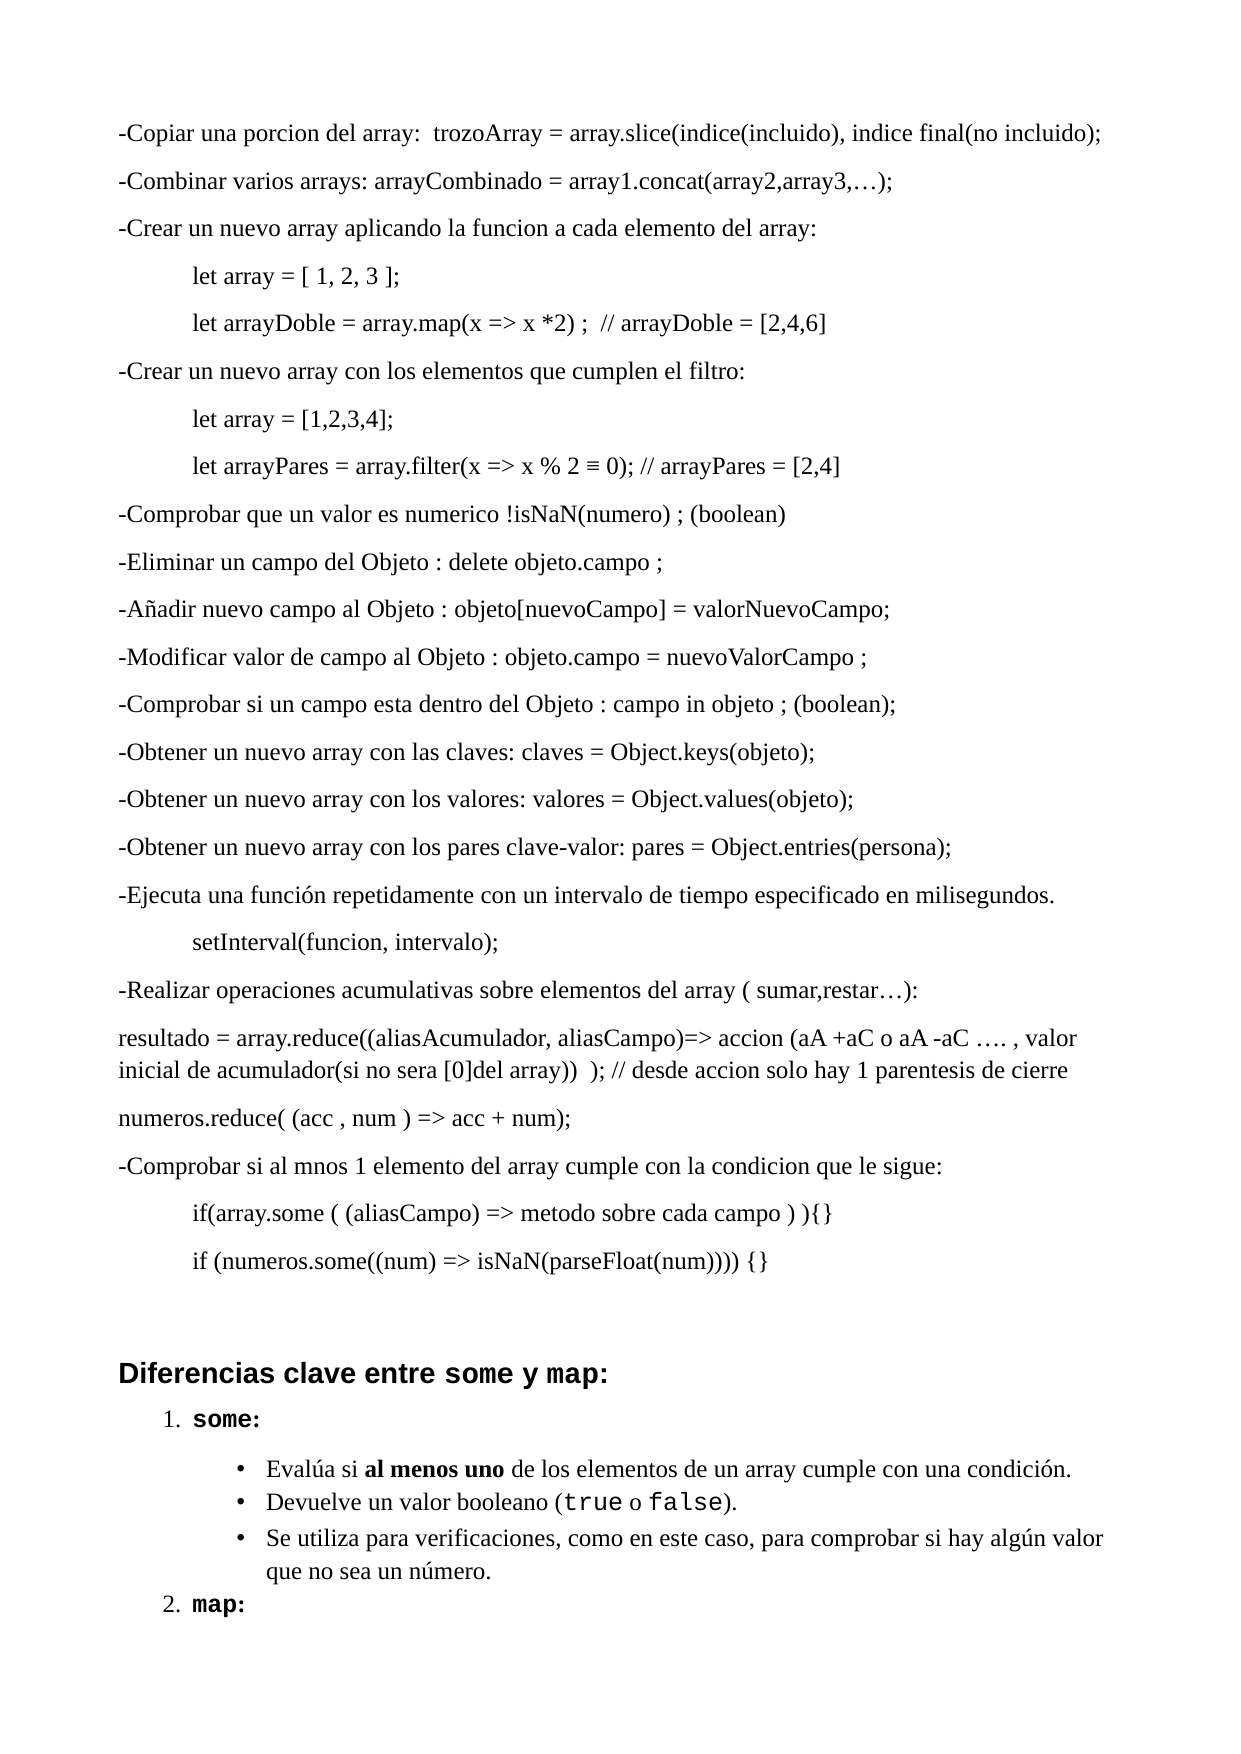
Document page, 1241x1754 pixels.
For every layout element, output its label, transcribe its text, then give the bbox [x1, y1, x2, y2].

list some: [162, 1404, 1122, 1435]
text -Ejecuta una función repetidamente con un intervalo de tiempo especificado en milisegundos. [118, 880, 1122, 908]
text -Realizar operaciones acumulativas sobre elementos del array ( sumar,restar…): [118, 975, 1122, 1004]
text setInterval(funcion, intervalo); [118, 927, 1122, 956]
text if(array.some ( (aliasCampo) => metodo sobre cada campo ) ){} [118, 1198, 1122, 1227]
text -Obtener un nuevo array con las claves: claves = Object.keys(objeto); [118, 737, 1122, 766]
text -Comprobar que un valor es numerico !isNaN(numero) ; (boolean) [118, 499, 1122, 528]
text if (numeros.some((num) => isNaN(parseFloat(num)))) {} [118, 1246, 1122, 1275]
text -Añadir nuevo campo al Objeto : objeto[nuevoCampo] = valorNuevoCampo; [118, 594, 1122, 623]
text resultado = array.reduce((aliasAcumulador, aliasCampo)=> accion (aA +aC o aA -aC …. , valor inicial de acumulador(si no sera [0]del array)) ); // desde accion solo hay 1 parentesis de cierre [118, 1023, 1122, 1084]
text -Comprobar si un campo esta dentro del Objeto : campo in objeto ; (boolean); [118, 689, 1122, 718]
text numeros.reduce( (acc , num ) => acc + num); [118, 1103, 1122, 1132]
text let array = [1,2,3,4]; [118, 404, 1122, 432]
text -Modificar valor de campo al Objeto : objeto.campo = nuevoValorCampo ; [118, 642, 1122, 671]
subtitle Diferencias clave entre some y map: [118, 1356, 1122, 1392]
text -Obtener un nuevo array con los pares clave-valor: pares = Object.entries(persona); [118, 832, 1122, 861]
text -Crear un nuevo array aplicando la funcion a cada elemento del array: [118, 213, 1122, 242]
text let arrayDoble = array.map(x => x *2) ; // arrayDoble = [2,4,6] [118, 308, 1122, 337]
list Se utiliza para verificaciones, como en este caso, para comprobar si hay algún valor que no sea un número. [236, 1523, 1122, 1585]
text let array = [ 1, 2, 3 ]; [118, 261, 1122, 290]
text -Combinar varios arrays: arrayCombinado = array1.concat(array2,array3,…); [118, 166, 1122, 194]
list Devuelve un valor booleano (true o false). [236, 1487, 1122, 1518]
text -Crear un nuevo array con los elementos que cumplen el filtro: [118, 356, 1122, 385]
text -Copiar una porcion del array: trozoArray = array.slice(indice(incluido), indice final(no incluido); [118, 118, 1122, 147]
list map: [162, 1589, 1122, 1620]
text let arrayPares = array.filter(x => x % 2 ≡ 0); // arrayPares = [2,4] [118, 451, 1122, 480]
text -Eliminar un campo del Objeto : delete objeto.campo ; [118, 547, 1122, 575]
text -Comprobar si al mnos 1 elemento del array cumple con la condicion que le sigue: [118, 1151, 1122, 1179]
list Evalúa si al menos uno de los elementos de un array cumple con una condición. [236, 1454, 1122, 1483]
text -Obtener un nuevo array con los valores: valores = Object.values(objeto); [118, 784, 1122, 813]
